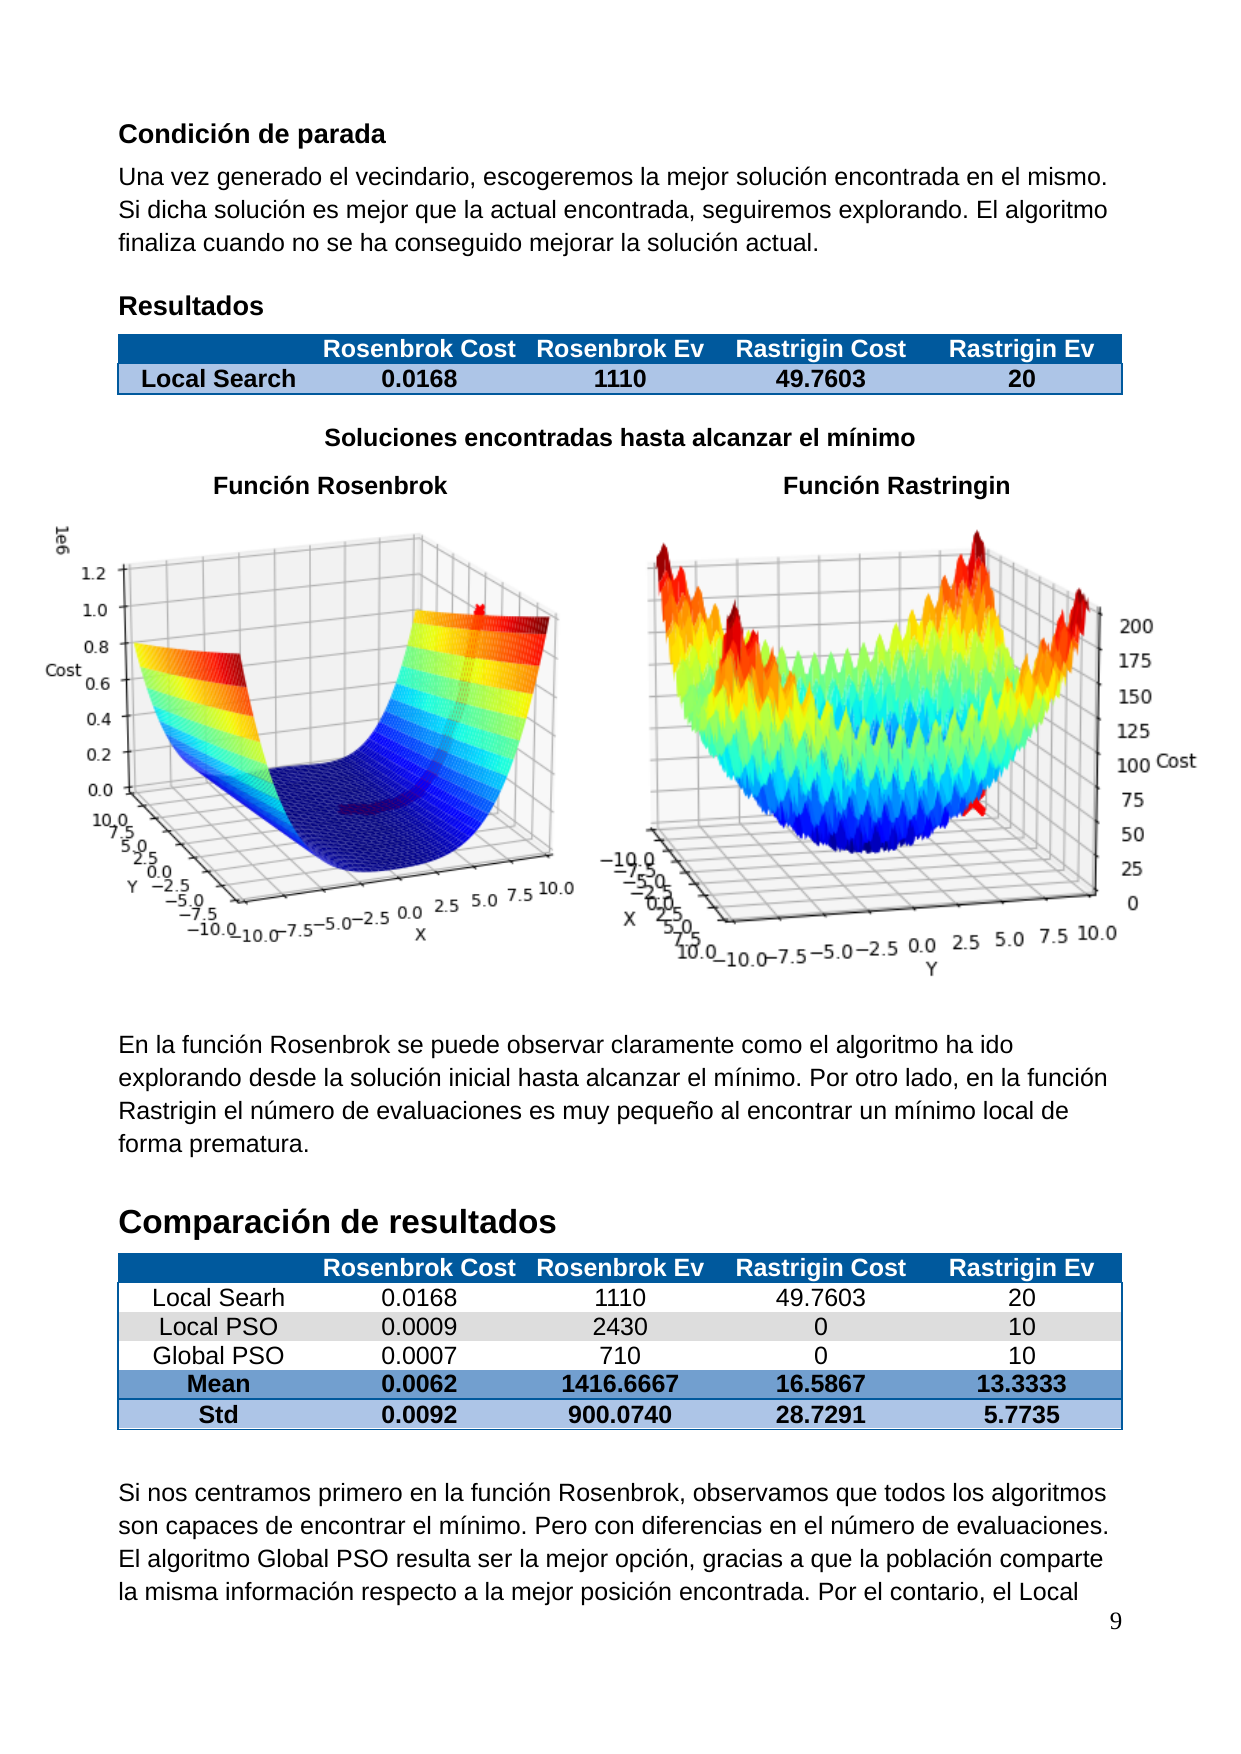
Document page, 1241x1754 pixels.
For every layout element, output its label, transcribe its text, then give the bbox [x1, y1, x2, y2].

table_header Rastrigin Ev [921, 1253, 1122, 1282]
text Una vez generado el vecindario, escogeremos la mejor solución encontrada en el mismo. Si dicha solución es mejor que la actual encontrada, seguiremos explorando. El algoritmo finaliza cuando no se ha conseguido mejorar la solución actual. [118, 162, 1122, 257]
subtitle Resultados [118, 290, 1122, 321]
table_cell 20 [921, 364, 1121, 393]
table_header Rosenbrok Ev [520, 334, 720, 363]
table_cell 10 [921, 1341, 1121, 1369]
table_cell 20 [921, 1283, 1121, 1312]
text Si nos centramos primero en la función Rosenbrok, observamos que todos los algoritmos son capaces de encontrar el mínimo. Pero con diferencias en el número de evaluaciones. El algoritmo Global PSO resulta ser la mejor opción, gracias a que la población comparte la misma información respecto a la mejor posición encontrada. Por el contario, el Local [118, 1478, 1122, 1606]
table_cell Local PSO [119, 1312, 319, 1341]
subtitle Comparación de resultados [118, 1202, 1122, 1240]
table_cell 10 [921, 1312, 1121, 1341]
table_cell 0.0168 [319, 364, 520, 393]
table_header [118, 334, 319, 363]
table_cell 1416.6667 [520, 1370, 720, 1398]
table_cell 1110 [520, 364, 720, 393]
text Soluciones encontradas hasta alcanzar el mínimo [118, 423, 1122, 452]
table_cell 49.7603 [720, 364, 921, 393]
table_header Rosenbrok Ev [520, 1253, 720, 1282]
table_cell 0.0062 [319, 1370, 520, 1398]
table_cell 1110 [520, 1283, 720, 1312]
table_cell Std [119, 1400, 319, 1428]
table_header Rastrigin Cost [720, 1253, 921, 1282]
table_cell 49.7603 [720, 1283, 921, 1312]
table_cell 2430 [520, 1312, 720, 1341]
table_header [118, 1253, 319, 1282]
text Función Rosenbrok Función Rastringin [118, 471, 1122, 499]
table_cell Local Searh [119, 1283, 319, 1312]
table_cell 13.3333 [921, 1370, 1121, 1398]
subtitle Condición de parada [118, 118, 1122, 149]
table_cell 900.0740 [520, 1400, 720, 1428]
text En la función Rosenbrok se puede observar claramente como el algoritmo ha ido explorando desde la solución inicial hasta alcanzar el mínimo. Por otro lado, en la función Rastrigin el número de evaluaciones es muy pequeño al encontrar un mínimo local de forma prematura. [118, 1030, 1122, 1158]
table_cell 28.7291 [720, 1400, 921, 1428]
table_cell Global PSO [119, 1341, 319, 1369]
table_cell 0 [720, 1341, 921, 1369]
table_cell 0 [720, 1312, 921, 1341]
table_cell 16.5867 [720, 1370, 921, 1398]
table_cell Mean [119, 1370, 319, 1398]
table_header Rastrigin Cost [720, 334, 921, 363]
table_cell 0.0007 [319, 1341, 520, 1369]
table_header Rosenbrok Cost [319, 334, 520, 363]
table_cell Local Search [119, 364, 319, 393]
table_cell 5.7735 [921, 1400, 1121, 1428]
table_header Rastrigin Ev [921, 334, 1122, 363]
table_cell 710 [520, 1341, 720, 1369]
table_cell 0.0092 [319, 1400, 520, 1428]
table_header Rosenbrok Cost [319, 1253, 520, 1282]
table_cell 0.0168 [319, 1283, 520, 1312]
picture [24, 504, 1199, 983]
table_cell 0.0009 [319, 1312, 520, 1341]
